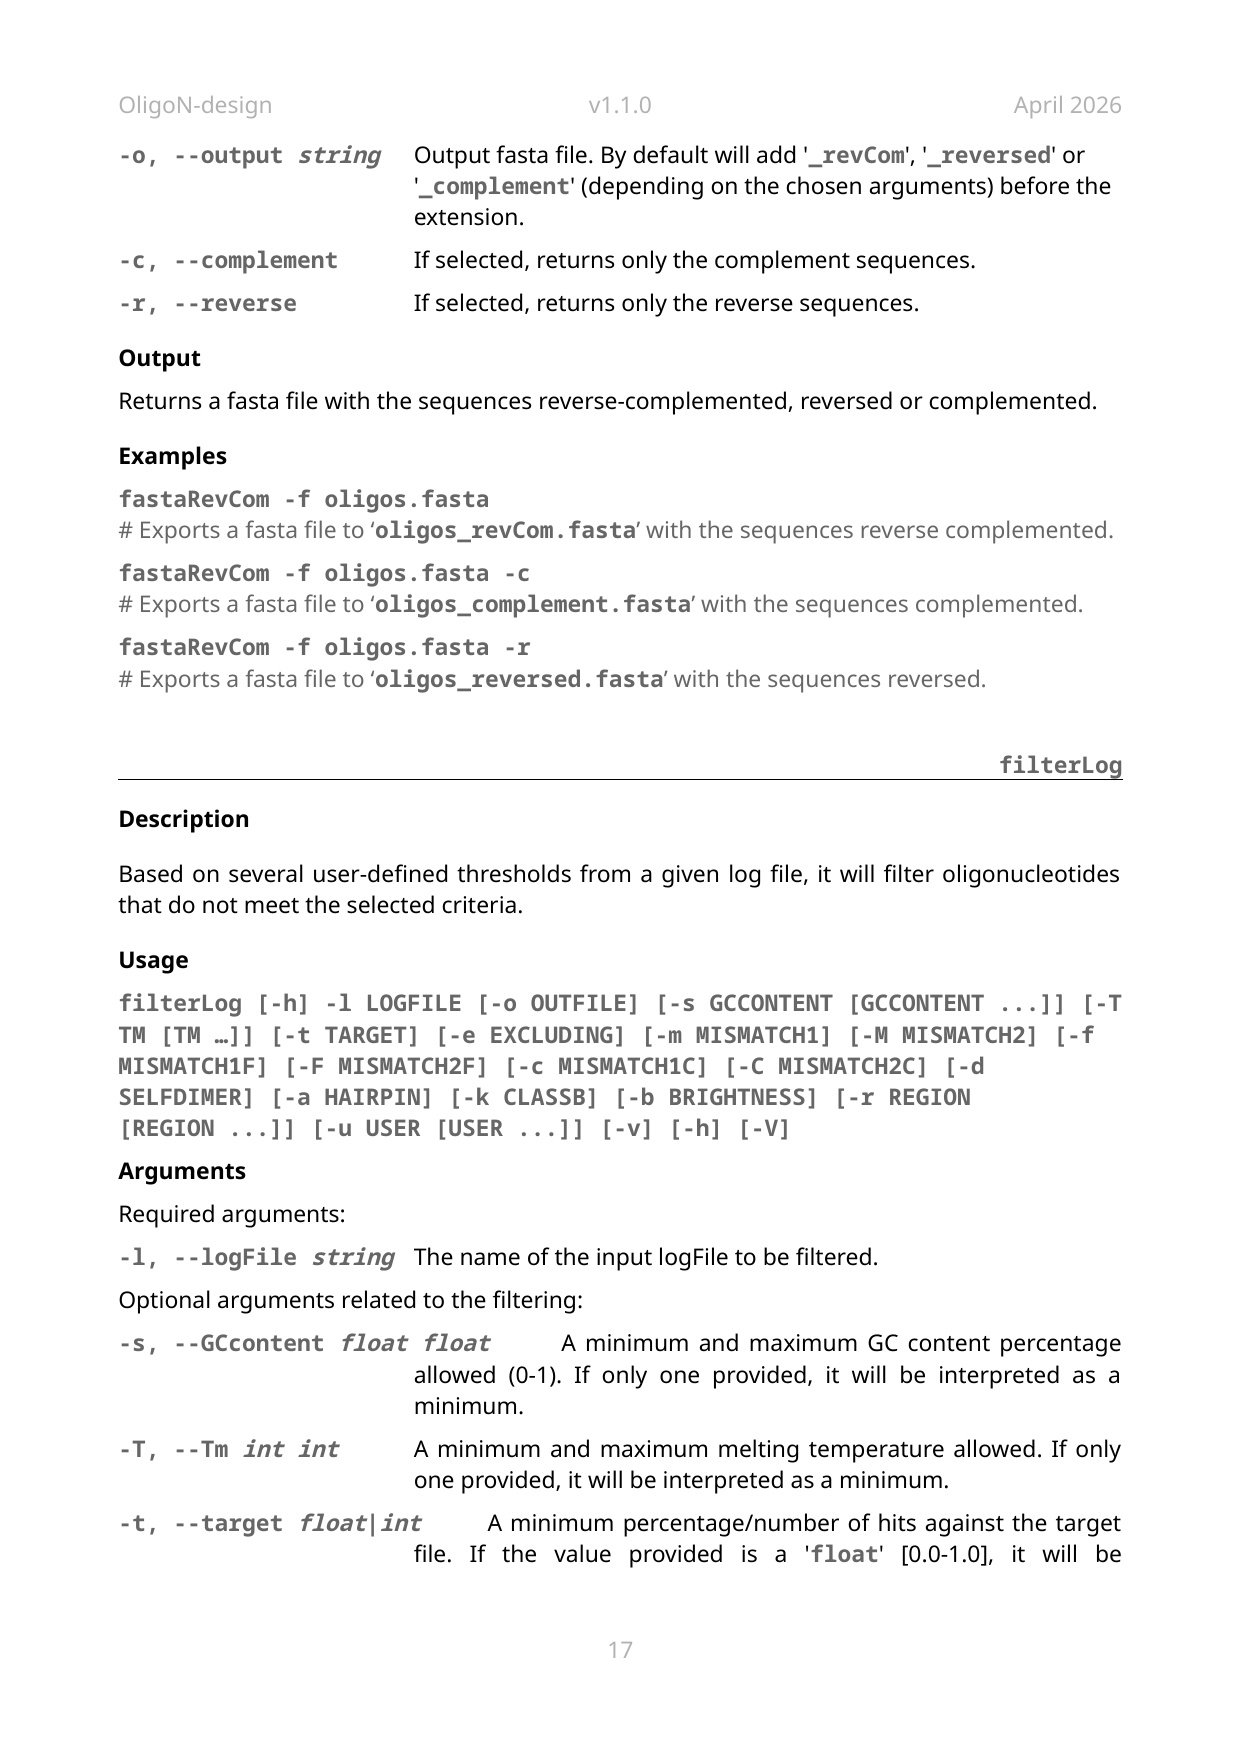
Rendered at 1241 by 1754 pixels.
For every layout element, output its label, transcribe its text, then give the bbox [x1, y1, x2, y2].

text fastaRevCom -f oligos.fasta -r [118, 631, 1122, 663]
text filterLog [-h] -l LOGFILE [-o OUTFILE] [-s GCCONTENT [GCCONTENT ...]] [-T TM [TM …]] [-t TARGET] [-e EXCLUDING] [-m MISMATCH1] [-M MISMATCH2] [-f MISMATCH1F] [-F MISMATCH2F] [-c MISMATCH1C] [-C MISMATCH2C] [-d SELFDIMER] [-a HAIRPIN] [-k CLASSB] [-b BRIGHTNESS] [-r REGION [REGION ...]] [-u USER [USER ...]] [-v] [-h] [-V] [118, 987, 1122, 1143]
text # Exports a fasta file to ‘oligos_complement.fasta’ with the sequences complemented. [118, 588, 1122, 619]
text # Exports a fasta file to ‘oligos_revCom.fasta’ with the sequences reverse complemented. [118, 514, 1122, 545]
text fastaRevCom -f oligos.fasta [118, 483, 1122, 514]
text -T, --Tm int int A minimum and maximum melting temperature allowed. If only one provided, it will be interpreted as a minimum. [118, 1433, 1122, 1495]
text # Exports a fasta file to ‘oligos_reversed.fasta’ with the sequences reversed. [118, 663, 1122, 694]
text filterLog [118, 749, 1122, 779]
text fastaRevCom -f oligos.fasta -c [118, 557, 1122, 588]
text Optional arguments related to the filtering: [118, 1284, 1122, 1316]
text Usage [118, 944, 1122, 976]
text Arguments [118, 1155, 1122, 1187]
text Returns a fasta file with the sequences reverse-complemented, reversed or complemented. [118, 385, 1122, 416]
text -l, --logFile string The name of the input logFile to be filtered. [118, 1241, 1122, 1273]
text -t, --target float|int A minimum percentage/number of hits against the target file. If the value provided is a 'float' [0.0-1.0], it will be [118, 1507, 1122, 1570]
text Based on several user-defined thresholds from a given log file, it will filter oligonucleotides that do not meet the selected criteria. [118, 858, 1122, 921]
text Examples [118, 440, 1122, 471]
text Required arguments: [118, 1198, 1122, 1229]
text -o, --output string Output fasta file. By default will add '_revCom', '_reversed' or '_complement' (depending on the chosen arguments) before the extension. [118, 139, 1122, 232]
text Output [118, 342, 1122, 373]
text Description [118, 803, 1122, 835]
text -s, --GCcontent float float A minimum and maximum GC content percentage allowed (0-1). If only one provided, it will be interpreted as a minimum. [118, 1327, 1122, 1421]
text -c, --complement If selected, returns only the complement sequences. [118, 244, 1122, 275]
text -r, --reverse If selected, returns only the reverse sequences. [118, 287, 1122, 318]
